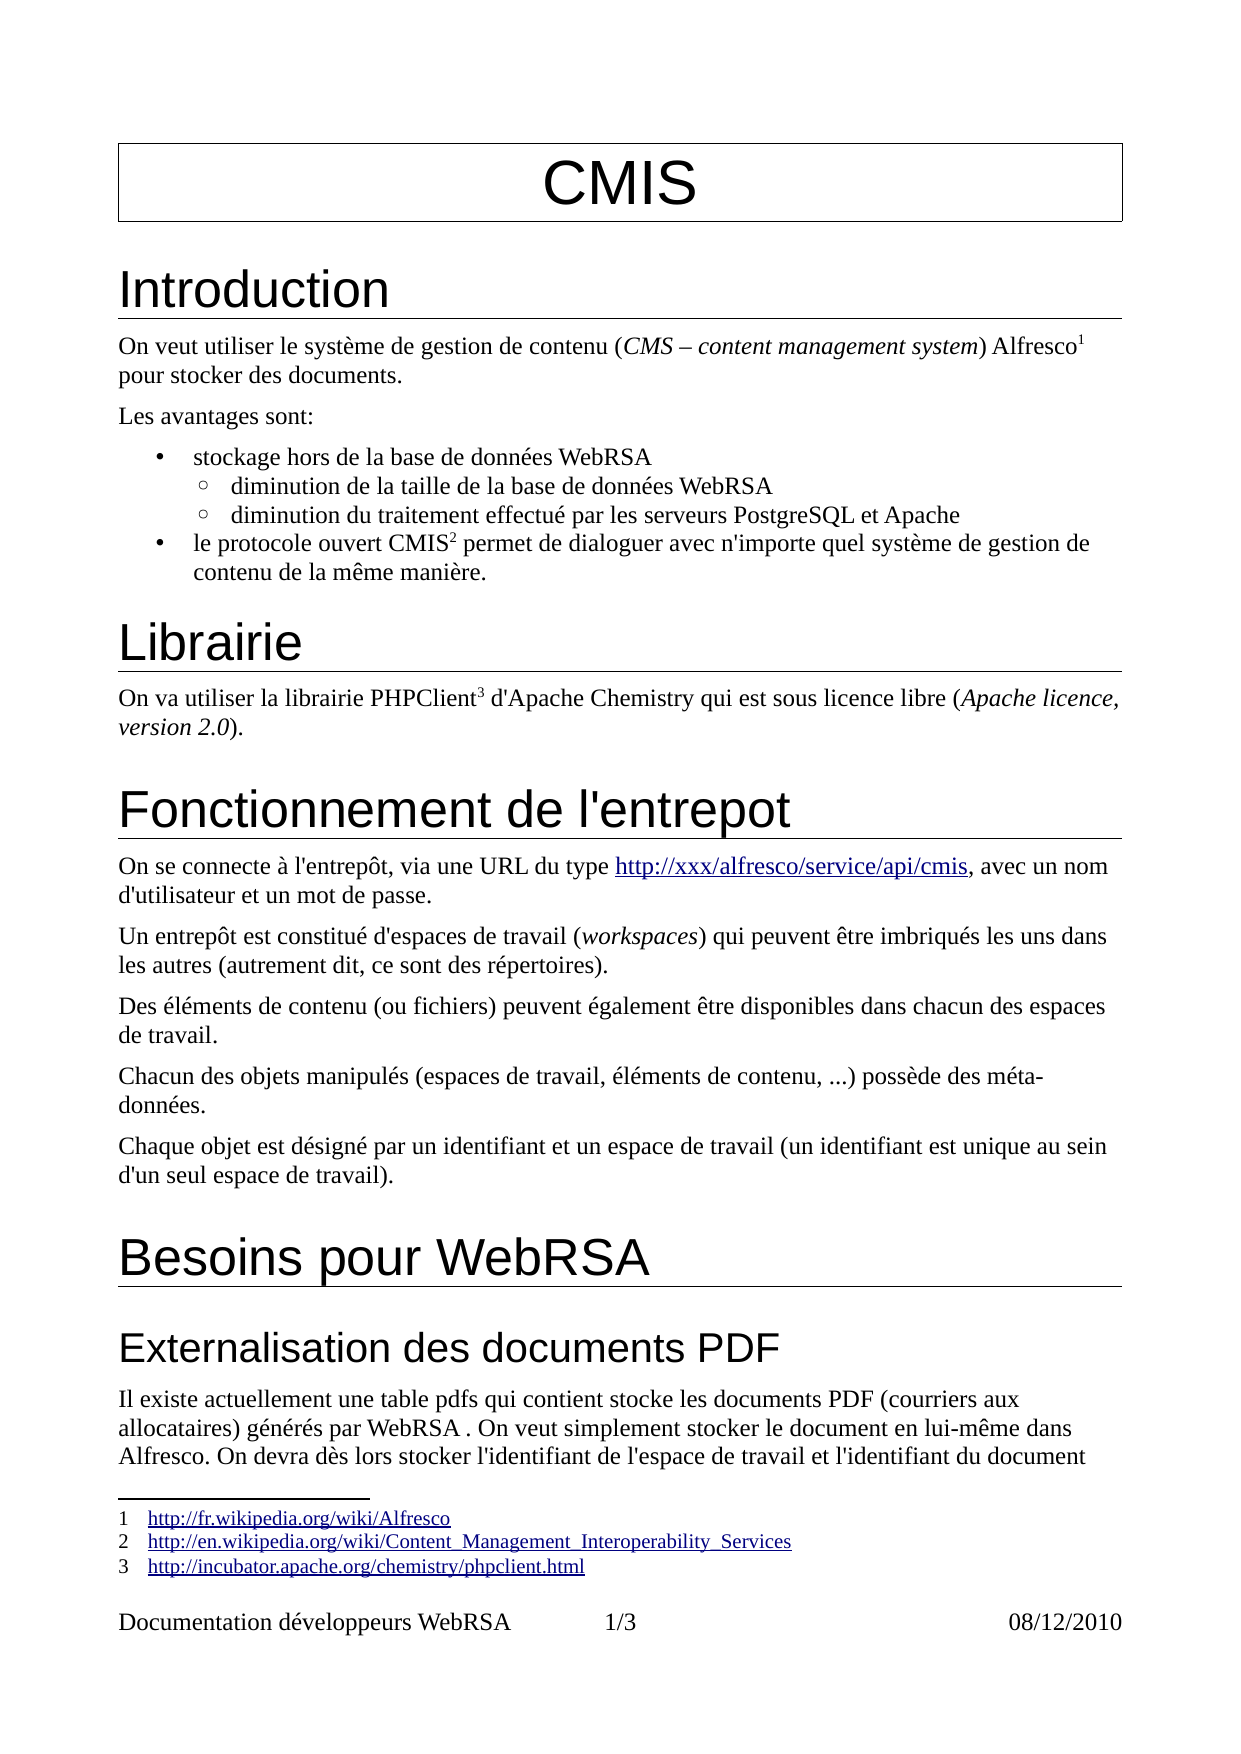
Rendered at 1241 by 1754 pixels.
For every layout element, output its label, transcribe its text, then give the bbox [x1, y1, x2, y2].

subtitle Introduction [118, 258, 1122, 318]
list le protocole ouvert CMIS permet de dialoguer avec n'importe quel système de gestion de contenu de la même manière. [156, 528, 1122, 586]
text On veut utiliser le système de gestion de contenu (CMS – content management system) Alfresco pour stocker des documents. [118, 331, 1122, 388]
subtitle Fonctionnement de l'entrepot [118, 778, 1122, 838]
text Un entrepôt est constitué d'espaces de travail (workspaces) qui peuvent être imbriqués les uns dans les autres (autrement dit, ce sont des répertoires). [118, 921, 1122, 978]
list http://en.wikipedia.org/wiki/Content_Management_Interoperability_Services [118, 1529, 1122, 1553]
text On va utiliser la librairie PHPClient d'Apache Chemistry qui est sous licence libre (Apache licence, version 2.0). [118, 683, 1122, 741]
text Chacun des objets manipulés (espaces de travail, éléments de contenu, ...) possède des méta-données. [118, 1061, 1122, 1118]
text Il existe actuellement une table pdfs qui contient stocke les documents PDF (courriers aux allocataires) générés par WebRSA . On veut simplement stocker le document en lui-même dans Alfresco. On devra dès lors stocker l'identifiant de l'espace de travail et l'identifiant du document [118, 1384, 1122, 1470]
text On se connecte à l'entrepôt, via une URL du type http://xxx/alfresco/service/api/cmis, avec un nom d'utilisateur et un mot de passe. [118, 851, 1122, 908]
list diminution de la taille de la base de données WebRSA [193, 471, 1122, 500]
text Chaque objet est désigné par un identifiant et un espace de travail (un identifiant est unique au sein d'un seul espace de travail). [118, 1131, 1122, 1188]
text Les avantages sont: [118, 401, 1122, 430]
subtitle Besoins pour WebRSA [118, 1226, 1122, 1286]
text http://incubator.apache.org/chemistry/phpclient.html [118, 1553, 1122, 1578]
list diminution du traitement effectué par les serveurs PostgreSQL et Apache [193, 500, 1122, 528]
text Des éléments de contenu (ou fichiers) peuvent également être disponibles dans chacun des espaces de travail. [118, 991, 1122, 1048]
subtitle Librairie [118, 611, 1122, 671]
subtitle CMIS [119, 144, 1122, 221]
text http://fr.wikipedia.org/wiki/Alfresco [118, 1505, 1122, 1529]
subtitle Externalisation des documents PDF [118, 1323, 1122, 1371]
list stockage hors de la base de données WebRSA [156, 442, 1122, 471]
